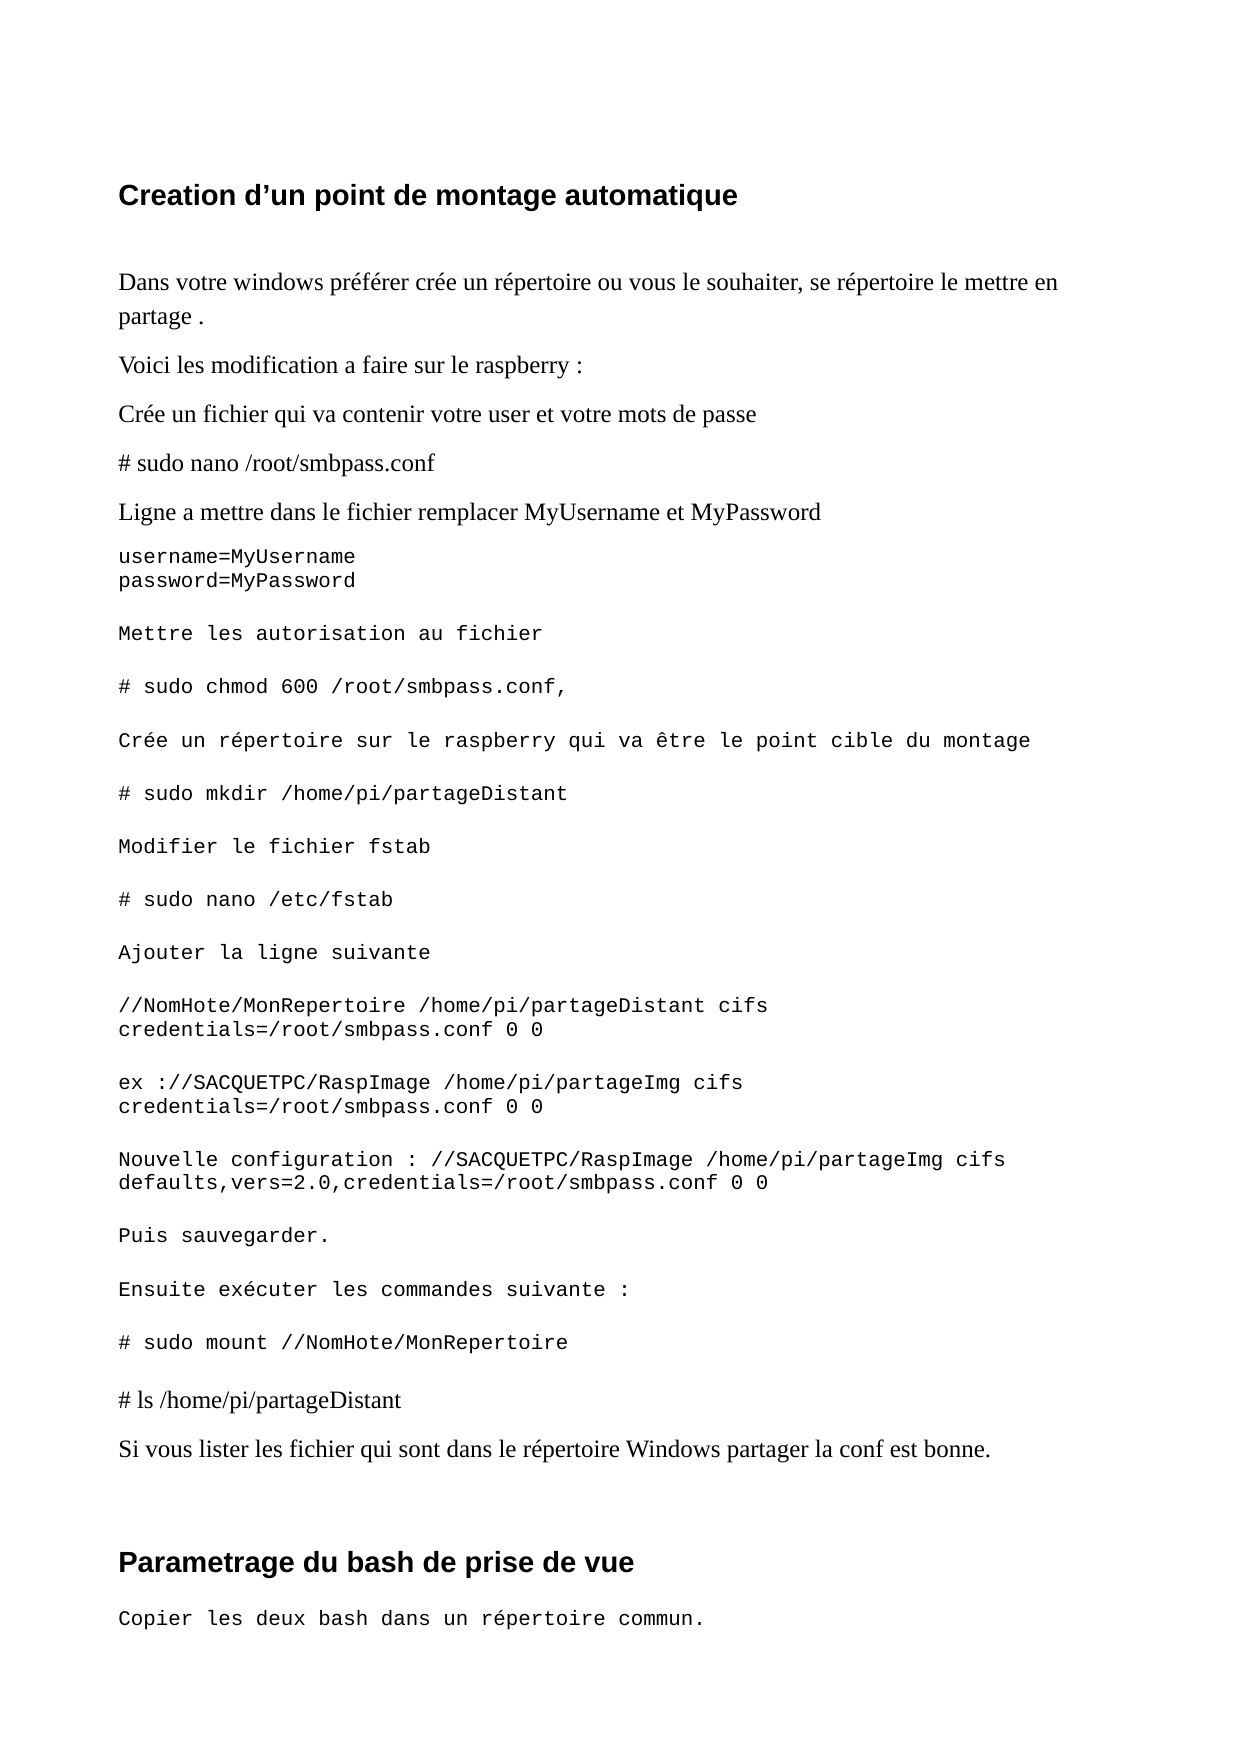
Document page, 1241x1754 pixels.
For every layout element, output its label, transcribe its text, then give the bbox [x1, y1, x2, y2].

text Copier les deux bash dans un répertoire commun. [118, 1608, 1122, 1632]
text Voici les modification a faire sur le raspberry : [118, 350, 1122, 379]
text Dans votre windows préférer crée un répertoire ou vous le souhaiter, se répertoire le mettre en partage . [118, 267, 1122, 330]
text Si vous lister les fichier qui sont dans le répertoire Windows partager la conf est bonne. [118, 1434, 1122, 1463]
text Modifier le fichier fstab [118, 836, 1122, 859]
text # sudo chmod 600 /root/smbpass.conf, [118, 676, 1122, 700]
text Nouvelle configuration : //SACQUETPC/RaspImage /home/pi/partageImg cifs defaults,vers=2.0,credentials=/root/smbpass.conf 0 0 [118, 1149, 1122, 1196]
text Ligne a mettre dans le fichier remplacer MyUsername et MyPassword [118, 497, 1122, 526]
text # sudo nano /etc/fstab [118, 889, 1122, 913]
text password=MyPassword [118, 570, 1122, 594]
text # sudo mkdir /home/pi/partageDistant [118, 783, 1122, 806]
text username=MyUsername [118, 547, 1122, 570]
text //NomHote/MonRepertoire /home/pi/partageDistant cifs credentials=/root/smbpass.conf 0 0 [118, 995, 1122, 1042]
text Crée un fichier qui va contenir votre user et votre mots de passe [118, 399, 1122, 428]
text ex ://SACQUETPC/RaspImage /home/pi/partageImg cifs credentials=/root/smbpass.conf 0 0 [118, 1072, 1122, 1119]
text Puis sauvegarder. [118, 1226, 1122, 1249]
text Mettre les autorisation au fichier [118, 623, 1122, 647]
subtitle Parametrage du bash de prise de vue [118, 1544, 1122, 1578]
text Crée un répertoire sur le raspberry qui va être le point cible du montage [118, 729, 1122, 753]
text Ajouter la ligne suivante [118, 942, 1122, 966]
text # sudo nano /root/smbpass.conf [118, 448, 1122, 477]
text # sudo mount //NomHote/MonRepertoire [118, 1332, 1122, 1355]
text Ensuite exécuter les commandes suivante : [118, 1279, 1122, 1302]
subtitle Creation d’un point de montage automatique [118, 178, 1122, 211]
text # ls /home/pi/partageDistant [118, 1385, 1122, 1414]
